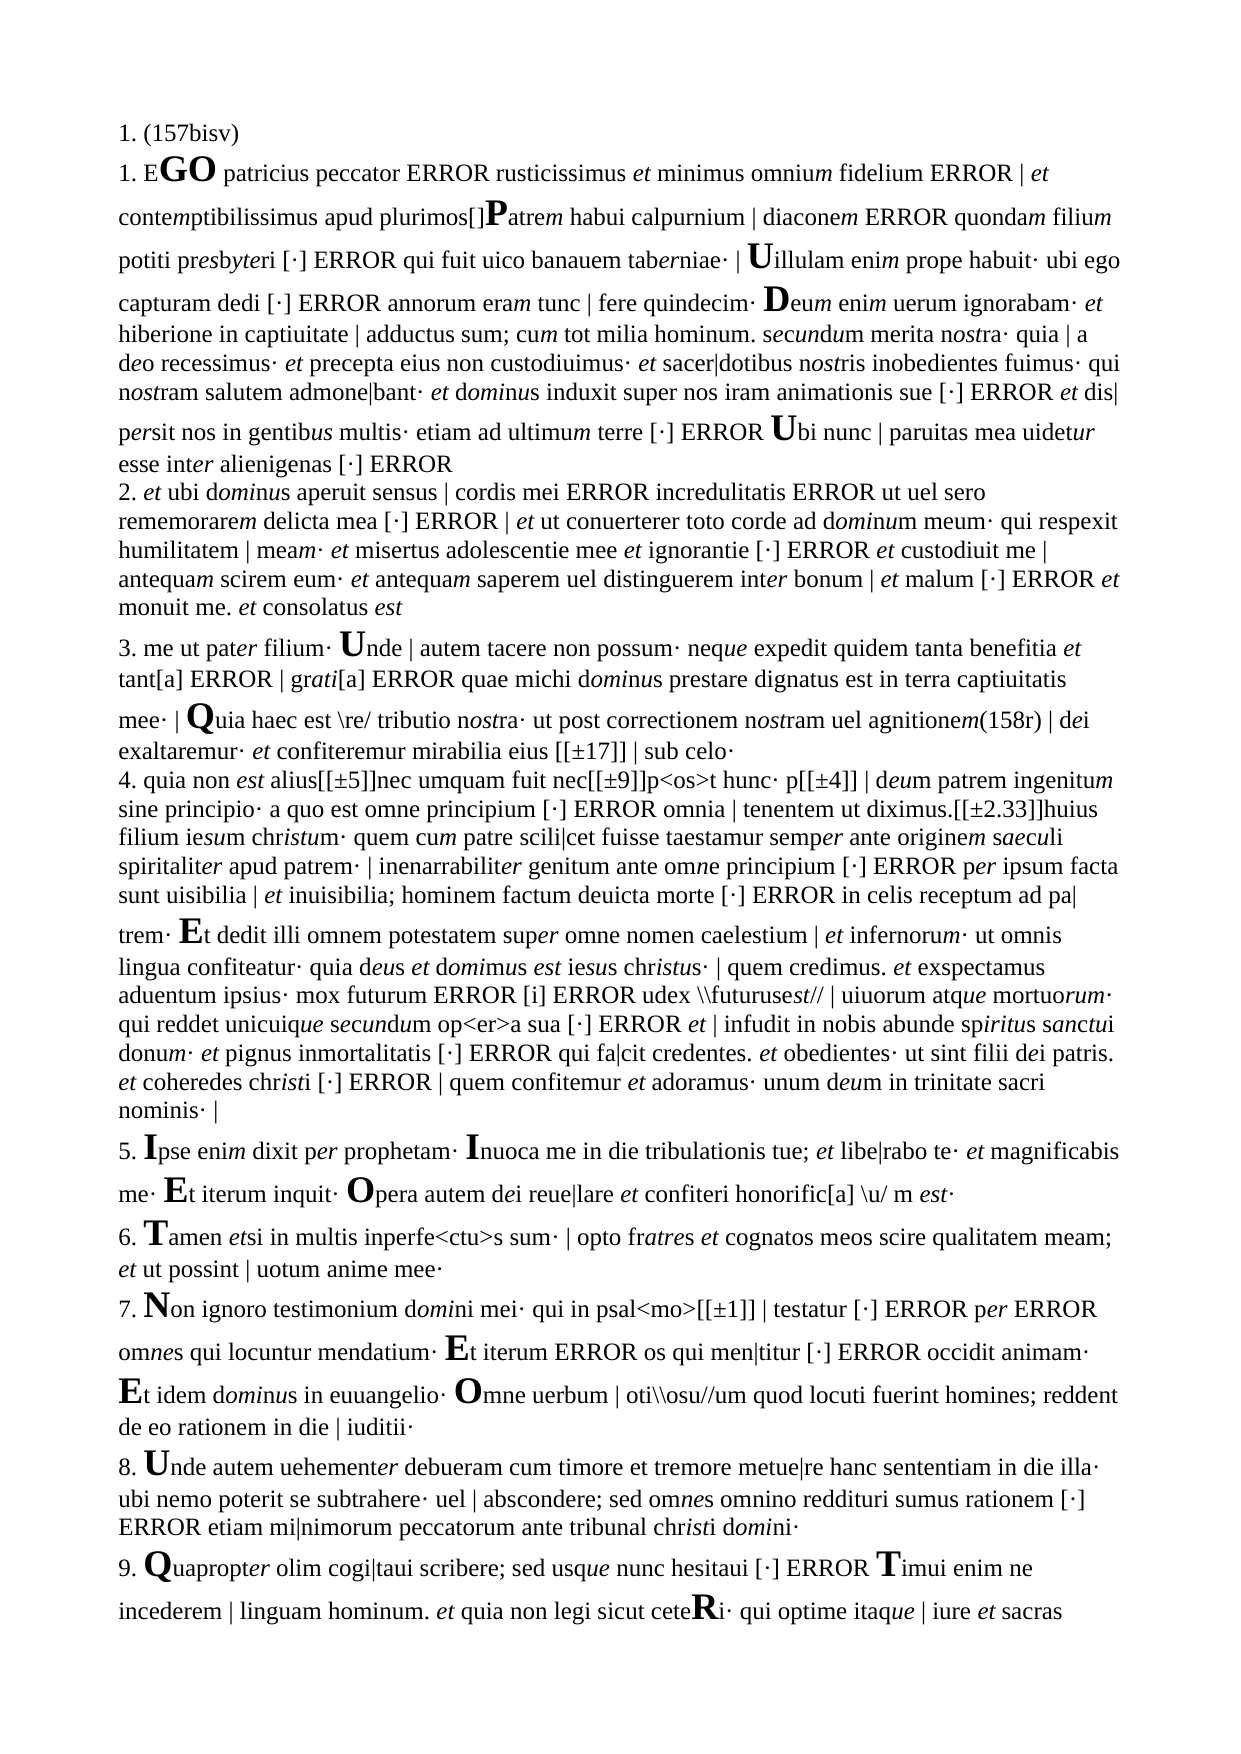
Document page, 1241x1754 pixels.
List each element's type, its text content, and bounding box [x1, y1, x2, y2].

text 9. Quapropter olim cogi|taui scribere; sed usque nunc hesitaui [·] ERROR Timui enim ne incederem | linguam hominum. et quia non legi sicut ceteRi· qui optime itaque | iure et sacras [118, 1541, 1122, 1627]
text 2. et ubi dominus aperuit sensus | cordis mei ERROR incredulitatis ERROR ut uel sero rememorarem delicta mea [·] ERROR | et ut conuerterer toto corde ad dominum meum· qui respexit humilitatem | meam· et misertus adolescentie mee et ignorantie [·] ERROR et custodiuit me | antequam scirem eum· et antequam saperem uel distinguerem inter bonum | et malum [·] ERROR et monuit me. et consolatus est [118, 477, 1122, 621]
text 6. Tamen etsi in multis inperfe<ctu>s sum· | opto fratres et cognatos meos scire qualitatem meam; et ut possint | uotum anime mee· [118, 1211, 1122, 1282]
text 3. me ut pater filium· Unde | autem tacere non possum· neque expedit quidem tanta benefitia et tant[a] ERROR | grati[a] ERROR quae michi dominus prestare dignatus est in terra captiuitatis mee· | Quia haec est \re/ tributio nostra· ut post correctionem nostram uel agnitionem(158r) | dei exaltaremur· et confiteremur mirabilia eius [[±17]] | sub celo· [118, 621, 1122, 765]
text 4. quia non est alius[[±5]]nec umquam fuit nec[[±9]]p<os>t hunc· p[[±4]] | deum patrem ingenitum sine principio· a quo est omne principium [·] ERROR omnia | tenentem ut diximus.[[±2.33]]huius filium iesum christum· quem cum patre scili|cet fuisse taestamur semper ante originem saeculi spiritaliter apud patrem· | inenarrabiliter genitum ante omne principium [·] ERROR per ipsum facta sunt uisibilia | et inuisibilia; hominem factum deuicta morte [·] ERROR in celis receptum ad pa|trem· Et dedit illi omnem potestatem super omne nomen caelestium | et infernorum· ut omnis lingua confiteatur· quia deus et domimus est iesus christus· | quem credimus. et exspectamus aduentum ipsius· mox futurum ERROR [i] ERROR udex \\futurusest// | uiuorum atque mortuorum· qui reddet unicuique secundum op<er>a sua [·] ERROR et | infudit in nobis abunde spiritus sanctui donum· et pignus inmortalitatis [·] ERROR qui fa|cit credentes. et obedientes· ut sint filii dei patris. et coheredes christi [·] ERROR | quem confitemur et adoramus· unum deum in trinitate sacri nominis· | [118, 765, 1122, 1124]
text 1. EGO patricius peccator ERROR rusticissimus et minimus omnium fidelium ERROR | et contemptibilissimus apud plurimos[]Patrem habui calpurnium | diaconem ERROR quondam filium potiti presbyteri [·] ERROR qui fuit uico banauem taberniae· | Uillulam enim prope habuit· ubi ego capturam dedi [·] ERROR annorum eram tunc | fere quindecim· Deum enim uerum ignorabam· et hiberione in captiuitate | adductus sum; cum tot milia hominum. secundum merita nostra· quia | a deo recessimus· et precepta eius non custodiuimus· et sacer|dotibus nostris inobedientes fuimus· qui nostram salutem admone|bant· et dominus induxit super nos iram animationis sue [·] ERROR et dis|persit nos in gentibus multis· etiam ad ultimum terre [·] ERROR Ubi nunc | paruitas mea uidetur esse inter alienigenas [·] ERROR [118, 147, 1122, 477]
text 7. Non ignoro testimonium domini mei· qui in psal<mo>[[±1]] | testatur [·] ERROR per ERROR omnes qui locuntur mendatium· Et iterum ERROR os qui men|titur [·] ERROR occidit animam· Et idem dominus in euuangelio· Omne uerbum | oti\\osu//um quod locuti fuerint homines; reddent de eo rationem in die | iuditii· [118, 1282, 1122, 1441]
text 5. Ipse enim dixit per prophetam· Inuoca me in die tribulationis tue; et libe|rabo te· et magnificabis me· Et iterum inquit· Opera autem dei reue|lare et confiteri honorific[a] \u/ m est· [118, 1124, 1122, 1211]
text 8. Unde autem uehementer debueram cum timore et tremore metue|re hanc sententiam in die illa· ubi nemo poterit se subtrahere· uel | abscondere; sed omnes omnino reddituri sumus rationem [·] ERROR etiam mi|nimorum peccatorum ante tribunal christi domini· [118, 1441, 1122, 1541]
text 1. (157bisv) [118, 118, 1122, 147]
